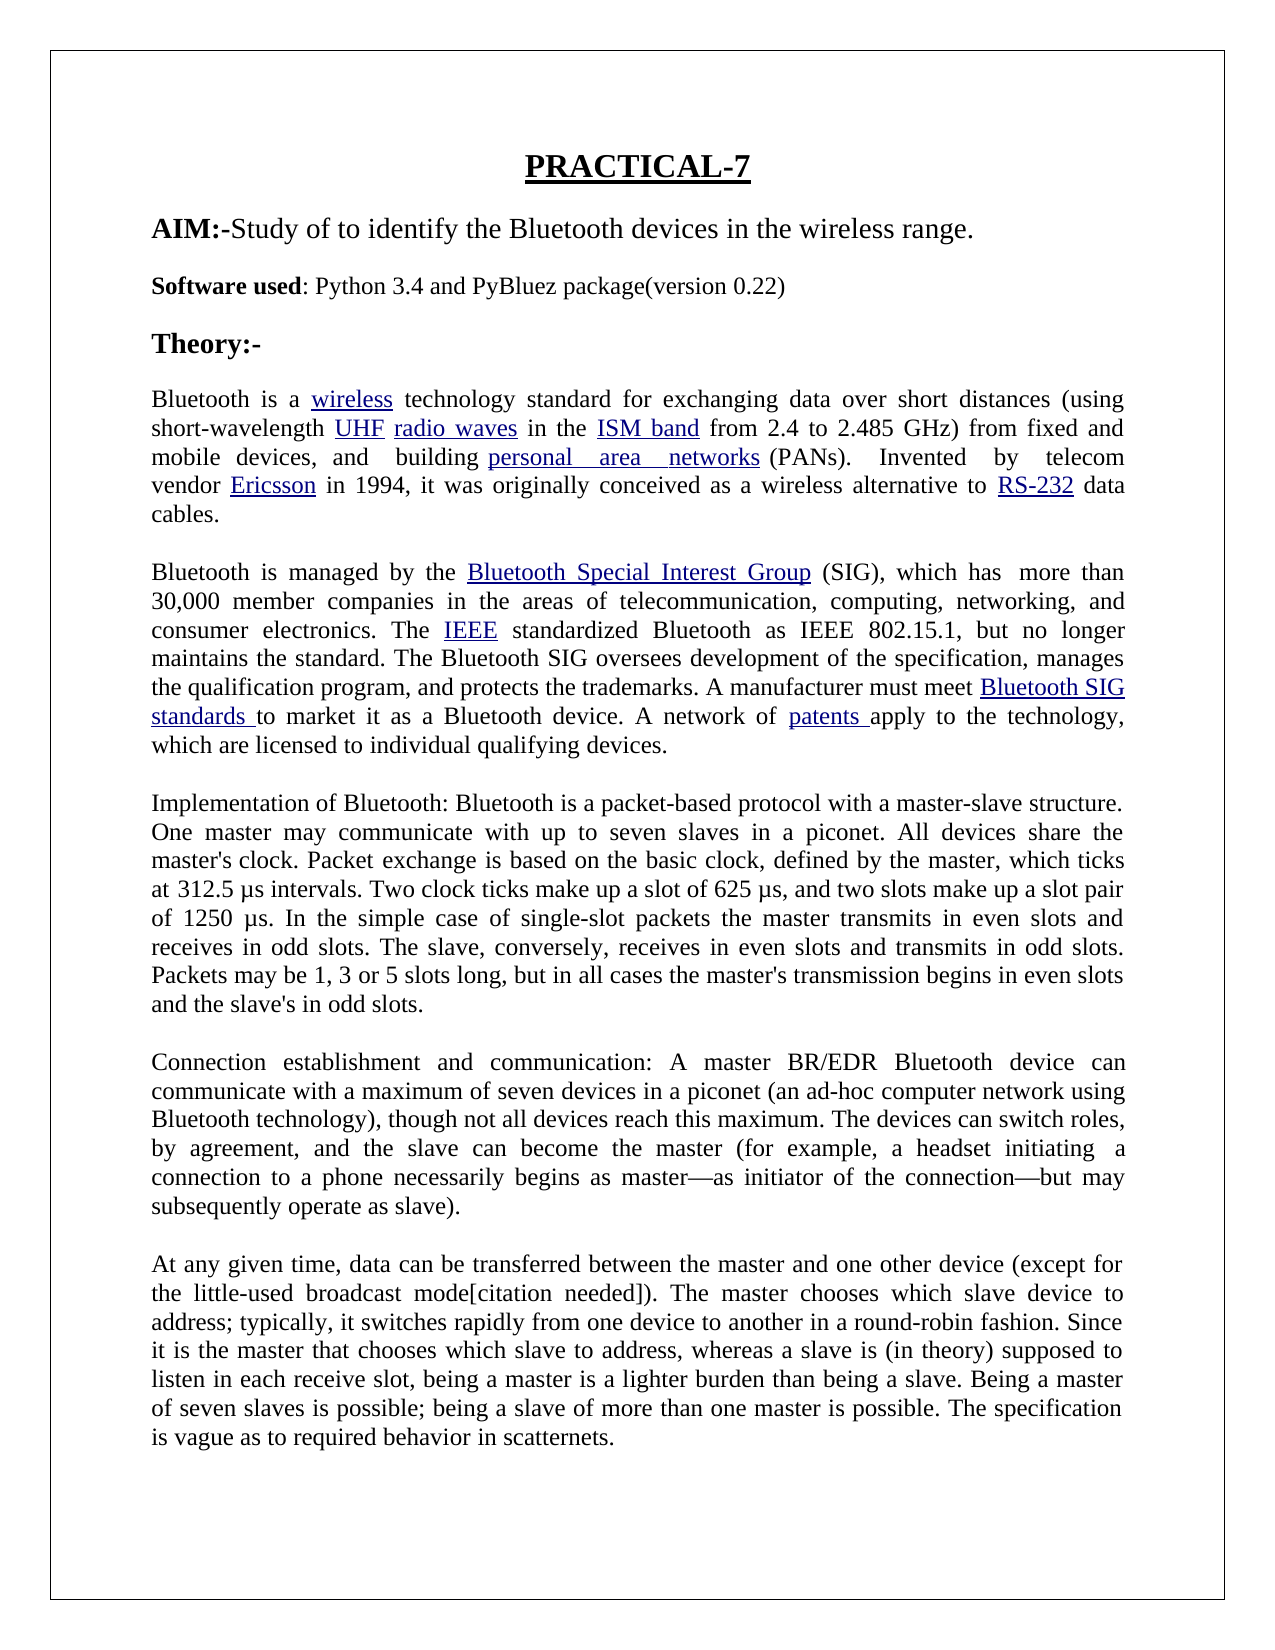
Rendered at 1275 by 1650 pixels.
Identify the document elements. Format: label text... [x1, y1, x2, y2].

text Connection establishment and communication: A master BR/EDR Bluetooth device can communicate with a maximum of seven devices in a piconet (an ad-hoc computer network using Bluetooth technology), though not all devices reach this maximum. The devices can switch roles, by agreement, and the slave can become the master (for example, a headset initiating a connection to a phone necessarily begins as master—as initiator of the connection—but may subsequently operate as slave). [151, 1047, 1126, 1219]
text At any given time, data can be transferred between the master and one other device (except for the little-used broadcast mode[citation needed]). The master chooses which slave device to address; typically, it switches rapidly from one device to another in a round-robin fashion. Since it is the master that chooses which slave to address, whereas a slave is (in theory) supposed to listen in each receive slot, being a master is a lighter burden than being a slave. Being a master of seven slaves is possible; being a slave of more than one master is possible. The specification is vague as to required behavior in scatternets. [151, 1249, 1124, 1450]
text Bluetooth is managed by the Bluetooth Special Interest Group (SIG), which has more than 30,000 member companies in the areas of telecommunication, computing, networking, and consumer electronics. The IEEE standardized Bluetooth as IEEE 802.15.1, but no longer maintains the standard. The Bluetooth SIG oversees development of the specification, manages the qualification program, and protects the trademarks. A manufacturer must meet Bluetooth SIG standards to market it as a Bluetooth device. A network of patents apply to the technology, which are licensed to individual qualifying devices. [151, 557, 1125, 758]
text Bluetooth is a wireless technology standard for exchanging data over short distances (using short-wavelength UHF radio waves in the ISM band from 2.4 to 2.485 GHz) from fixed and mobile devices, and building personal area networks (PANs). Invented by telecom vendor Ericsson in 1994, it was originally conceived as a wireless alternative to RS-232 data cables. [151, 384, 1125, 528]
text Implementation of Bluetooth: Bluetooth is a packet-based protocol with a master-slave structure. One master may communicate with up to seven slaves in a piconet. All devices share the master's clock. Packet exchange is based on the basic clock, defined by the master, which ticks at 312.5 µs intervals. Two clock ticks make up a slot of 625 µs, and two slots make up a slot pair of 1250 µs. In the simple case of single-slot packets the master transmits in even slots and receives in odd slots. The slave, conversely, receives in even slots and transmits in odd slots. Packets may be 1, 3 or 5 slots long, but in all cases the master's transmission begins in even slots and the slave's in odd slots. [151, 788, 1124, 1018]
text Software used: Python 3.4 and PyBluez package(version 0.22) [151, 271, 1218, 300]
text Theory:- [151, 326, 1218, 359]
text AIM:-Study of to identify the Bluetooth devices in the wireless range. [151, 212, 1218, 245]
subtitle PRACTICAL-7 [174, 147, 1101, 185]
